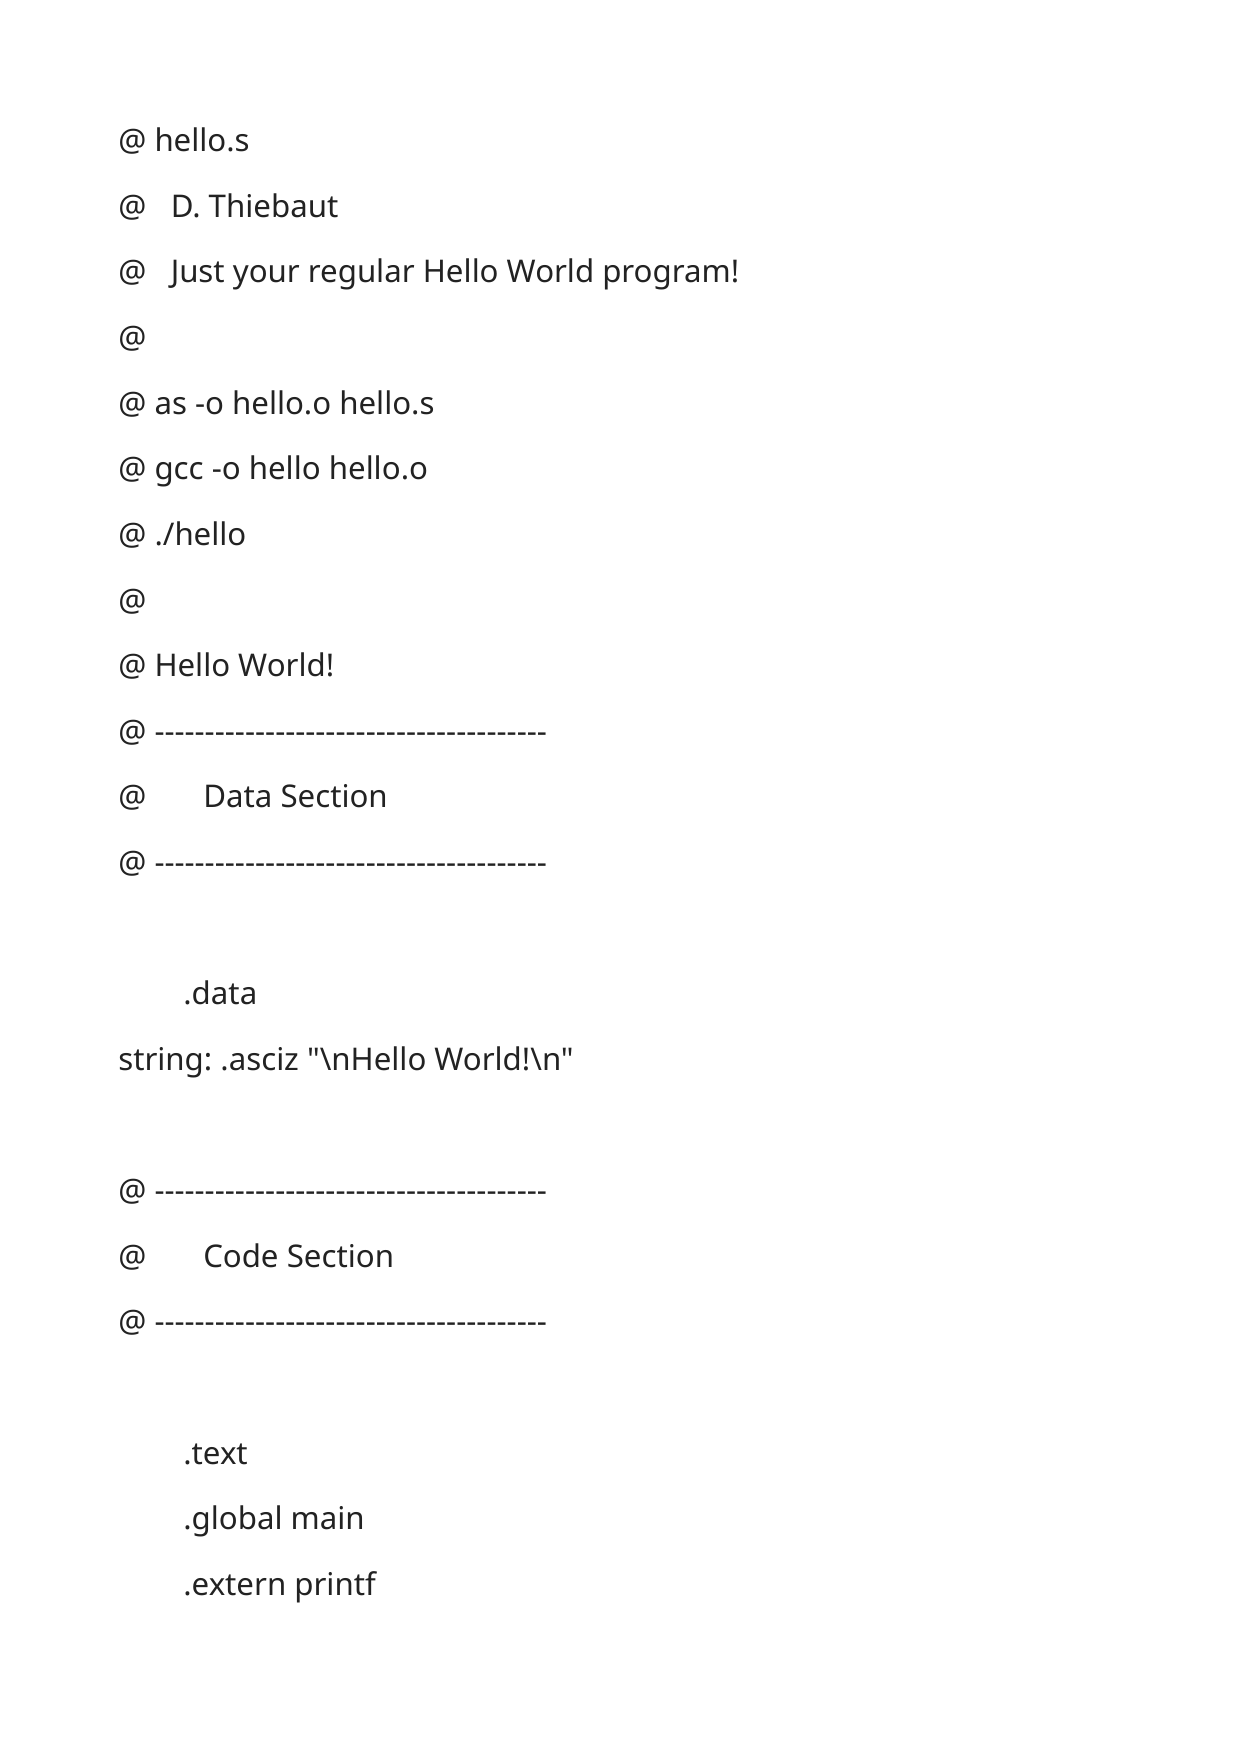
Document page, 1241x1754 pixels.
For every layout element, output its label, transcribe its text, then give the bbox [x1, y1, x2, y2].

text @ Code Section [118, 1234, 1122, 1276]
text .data [118, 971, 1122, 1014]
text @ --------------------------------------- [118, 1299, 1122, 1342]
text @ gcc -o hello hello.o [118, 446, 1122, 489]
text @ --------------------------------------- [118, 840, 1122, 883]
text @ [118, 577, 1122, 620]
text @ Data Section [118, 774, 1122, 817]
text .global main [118, 1496, 1122, 1539]
text @ [118, 315, 1122, 358]
text string: .asciz "\nHello World!\n" [118, 1037, 1122, 1079]
text @ ./hello [118, 512, 1122, 554]
text .extern printf [118, 1562, 1122, 1604]
text @ Hello World! [118, 643, 1122, 686]
text @ hello.s [118, 118, 1122, 161]
text @ D. Thiebaut [118, 184, 1122, 226]
text .text [118, 1431, 1122, 1473]
text @ as -o hello.o hello.s [118, 381, 1122, 423]
text @ Just your regular Hello World program! [118, 249, 1122, 292]
text @ --------------------------------------- [118, 709, 1122, 751]
text @ --------------------------------------- [118, 1168, 1122, 1211]
